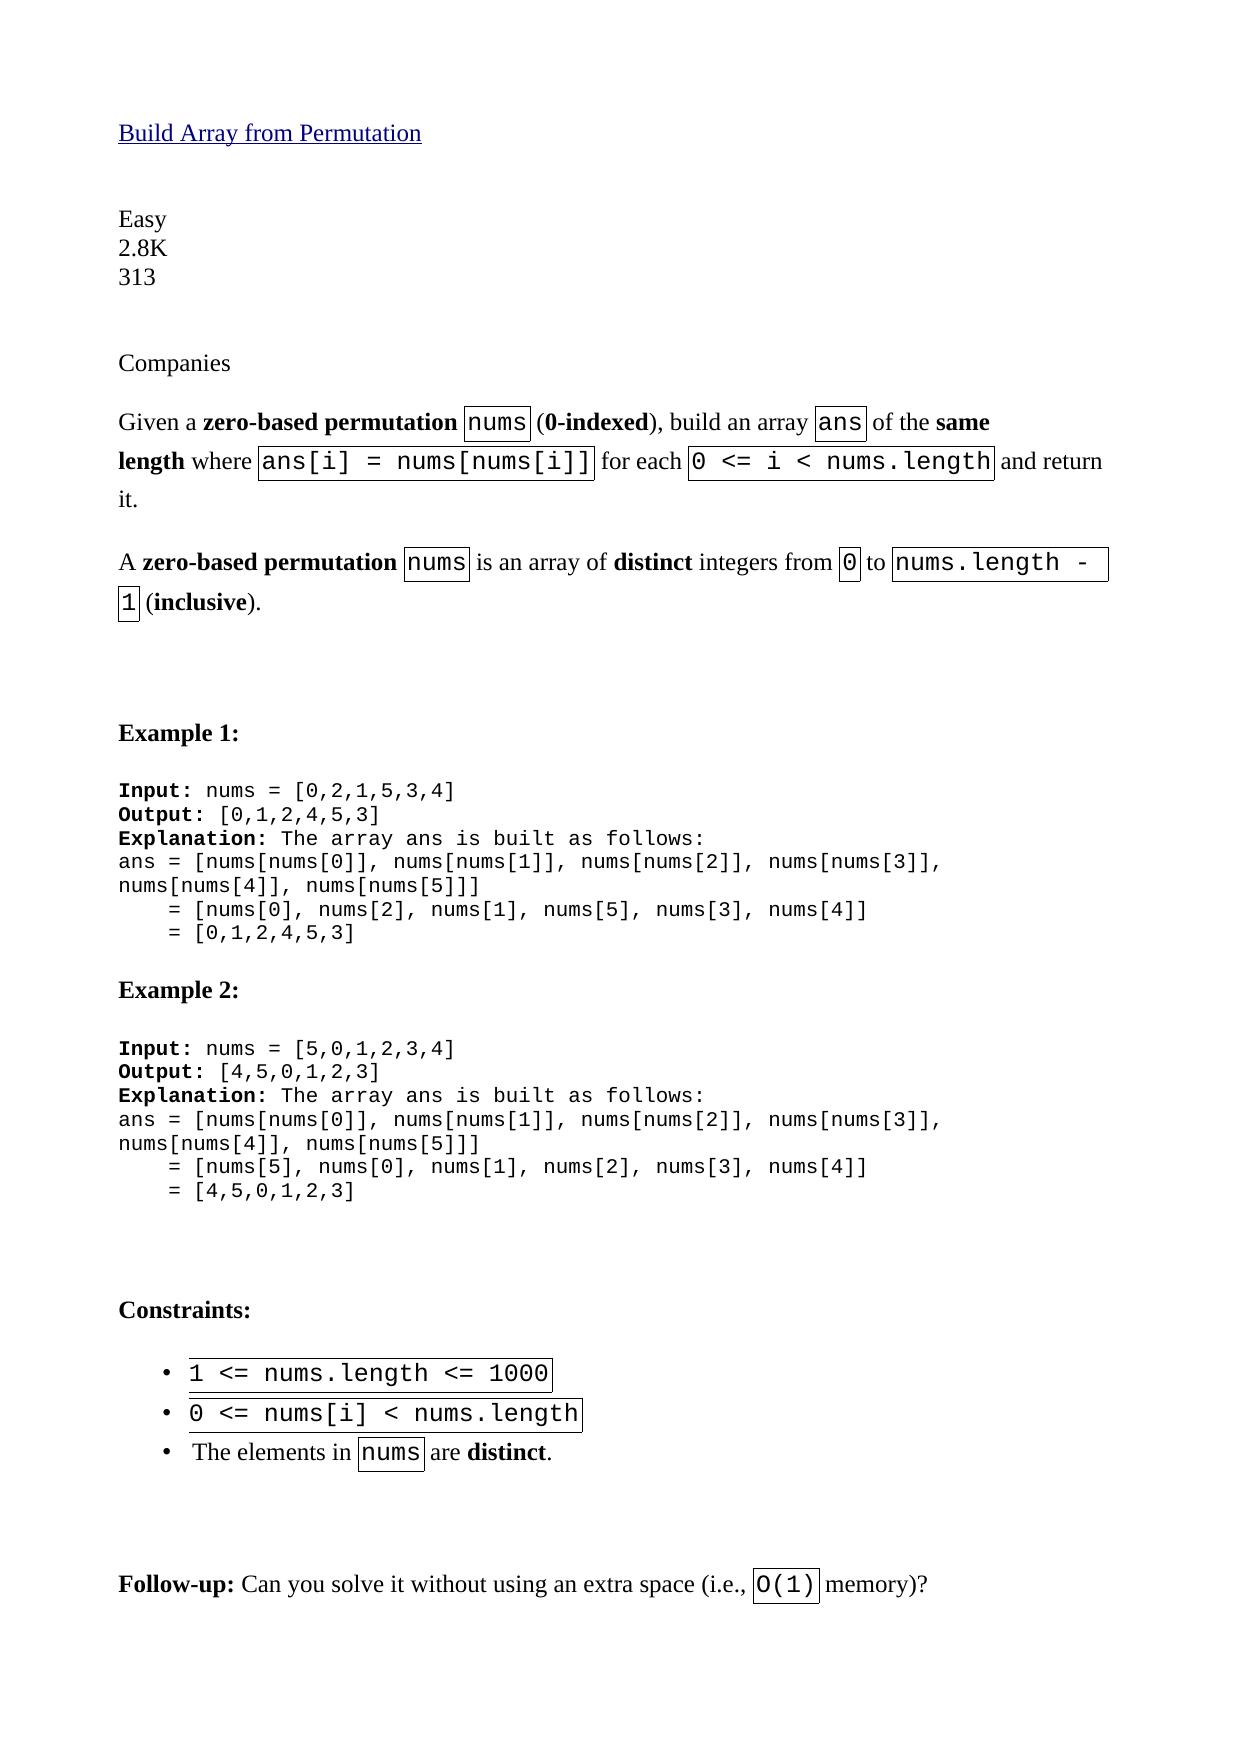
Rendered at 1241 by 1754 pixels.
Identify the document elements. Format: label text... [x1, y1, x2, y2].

list [583, 1397, 1122, 1432]
list The elements in [162, 1437, 358, 1471]
text Input: nums = [5,0,1,2,3,4] [118, 1038, 1122, 1062]
text = [nums[0], nums[2], nums[1], nums[5], nums[3], nums[4]] [118, 899, 1122, 922]
text 2.8K [118, 233, 1122, 262]
list are distinct. [425, 1437, 1122, 1471]
text Example 1: [118, 718, 1122, 747]
text ans = [nums[nums[0]], nums[nums[1]], nums[nums[2]], nums[nums[3]], nums[nums[4]], nums[nums[5]]] [118, 851, 1122, 899]
text Build Array from Permutation [118, 118, 1122, 147]
text memory)? [820, 1568, 1122, 1603]
text Easy [118, 204, 1122, 233]
text ans = [nums[nums[0]], nums[nums[1]], nums[nums[2]], nums[nums[3]], nums[nums[4]], nums[nums[5]]] [118, 1109, 1122, 1156]
list nums [359, 1438, 424, 1471]
text = [4,5,0,1,2,3] [118, 1180, 1122, 1203]
text Input: nums = [0,2,1,5,3,4] [118, 780, 1122, 804]
text Given a zero-based permutation nums (0-indexed), build an array ans of the same length where ans[i] = nums[nums[i]] for each 0 <= i < nums.length and return it. [118, 406, 1122, 513]
text Output: [0,1,2,4,5,3] [118, 804, 1122, 828]
list 0 <= nums[i] < nums.length [162, 1397, 582, 1432]
list [553, 1358, 1122, 1392]
text Companies [118, 348, 1122, 377]
text Explanation: The array ans is built as follows: [118, 828, 1122, 851]
text = [nums[5], nums[0], nums[1], nums[2], nums[3], nums[4]] [118, 1156, 1122, 1180]
text A zero-based permutation nums is an array of distinct integers from 0 to nums.length - 1 (inclusive). [118, 547, 1122, 621]
text Follow-up: Can you solve it without using an extra space (i.e., [118, 1568, 753, 1603]
text Output: [4,5,0,1,2,3] [118, 1062, 1122, 1085]
text Explanation: The array ans is built as follows: [118, 1085, 1122, 1109]
text 313 [118, 262, 1122, 291]
text O(1) [754, 1569, 819, 1603]
text = [0,1,2,4,5,3] [118, 922, 1122, 946]
text Example 2: [118, 975, 1122, 1004]
list 1 <= nums.length <= 1000 [162, 1358, 552, 1392]
text Constraints: [118, 1295, 1122, 1324]
